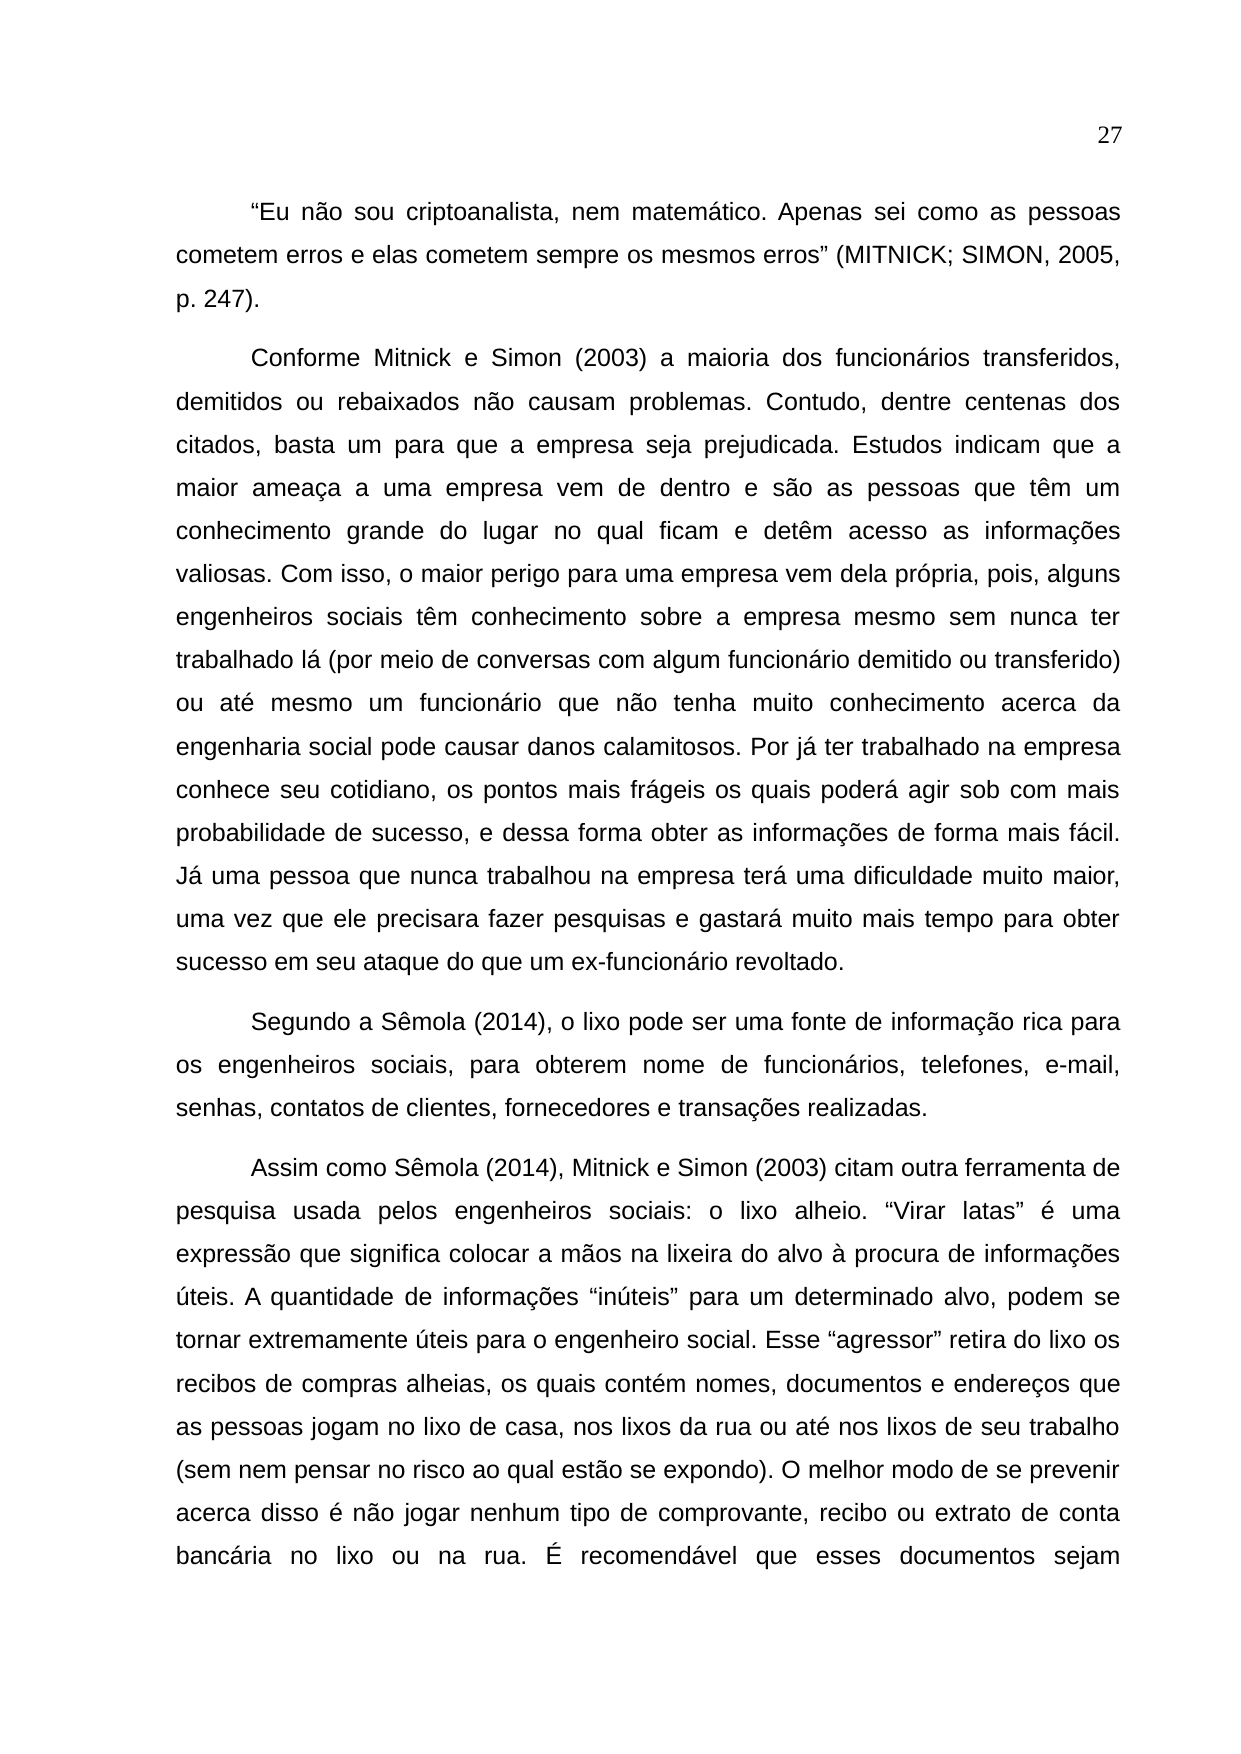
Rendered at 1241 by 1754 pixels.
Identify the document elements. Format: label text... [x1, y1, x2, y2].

text “Eu não sou criptoanalista, nem matemático. Apenas sei como as pessoas cometem erros e elas cometem sempre os mesmos erros” (MITNICK; SIMON, 2005, p. 247). [176, 197, 1122, 312]
text Assim como Sêmola (2014), Mitnick e Simon (2003) citam outra ferramenta de pesquisa usada pelos engenheiros sociais: o lixo alheio. “Virar latas” é uma expressão que significa colocar a mãos na lixeira do alvo à procura de informações úteis. A quantidade de informações “inúteis” para um determinado alvo, podem se tornar extremamente úteis para o engenheiro social. Esse “agressor” retira do lixo os recibos de compras alheias, os quais contém nomes, documentos e endereços que as pessoas jogam no lixo de casa, nos lixos da rua ou até nos lixos de seu trabalho (sem nem pensar no risco ao qual estão se expondo). O melhor modo de se prevenir acerca disso é não jogar nenhum tipo de comprovante, recibo ou extrato de conta bancária no lixo ou na rua. É recomendável que esses documentos sejam [176, 1153, 1122, 1570]
text Conforme Mitnick e Simon (2003) a maioria dos funcionários transferidos, demitidos ou rebaixados não causam problemas. Contudo, dentre centenas dos citados, basta um para que a empresa seja prejudicada. Estudos indicam que a maior ameaça a uma empresa vem de dentro e são as pessoas que têm um conhecimento grande do lugar no qual ficam e detêm acesso as informações valiosas. Com isso, o maior perigo para uma empresa vem dela própria, pois, alguns engenheiros sociais têm conhecimento sobre a empresa mesmo sem nunca ter trabalhado lá (por meio de conversas com algum funcionário demitido ou transferido) ou até mesmo um funcionário que não tenha muito conhecimento acerca da engenharia social pode causar danos calamitosos. Por já ter trabalhado na empresa conhece seu cotidiano, os pontos mais frágeis os quais poderá agir sob com mais probabilidade de sucesso, e dessa forma obter as informações de forma mais fácil. Já uma pessoa que nunca trabalhou na empresa terá uma dificuldade muito maior, uma vez que ele precisara fazer pesquisas e gastará muito mais tempo para obter sucesso em seu ataque do que um ex-funcionário revoltado. [176, 343, 1122, 976]
text Segundo a Sêmola (2014), o lixo pode ser uma fonte de informação rica para os engenheiros sociais, para obterem nome de funcionários, telefones, e-mail, senhas, contatos de clientes, fornecedores e transações realizadas. [176, 1007, 1122, 1122]
